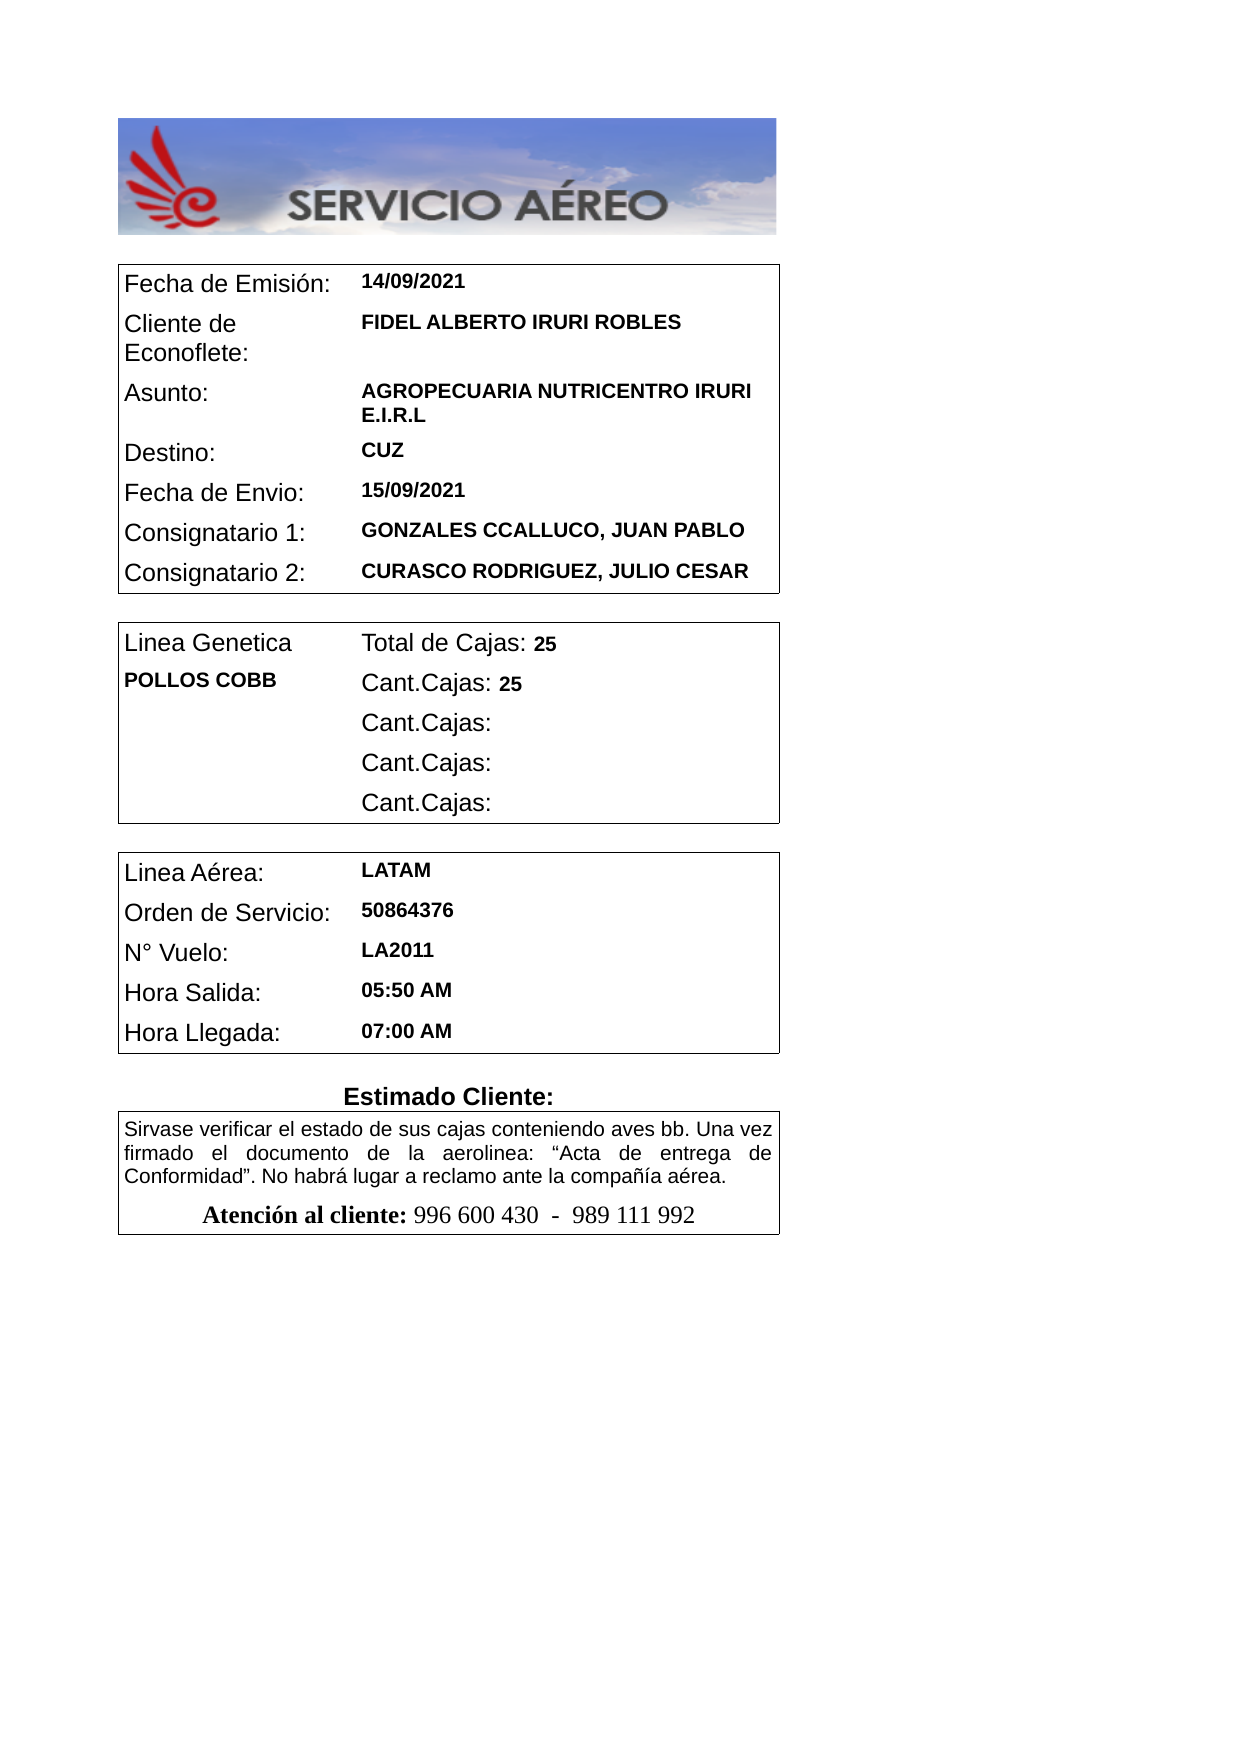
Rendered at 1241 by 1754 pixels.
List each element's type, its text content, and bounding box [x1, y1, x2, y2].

table_cell Estimado Cliente: [118, 1054, 779, 1111]
picture [118, 118, 777, 235]
table_cell Cant.Cajas: 25 [356, 662, 779, 702]
table_cell [356, 824, 779, 852]
table_cell 50864376 [356, 892, 779, 932]
table_cell Cant.Cajas: [356, 743, 779, 783]
table_cell Sirvase verificar el estado de sus cajas conteniendo aves bb. Una vez firmado el documento de la aerolinea: “Acta de entrega de Conformidad”. No habrá lugar a reclamo ante la compañía aérea. [119, 1112, 779, 1194]
table_cell CUZ [356, 432, 779, 472]
table_cell Hora Llegada: [119, 1013, 356, 1053]
table_cell Hora Salida: [119, 973, 356, 1013]
table_cell GONZALES CCALLUCO, JUAN PABLO [356, 513, 779, 553]
table_cell 07:00 AM [356, 1013, 779, 1053]
table_cell Consignatario 1: [119, 513, 356, 553]
table_cell Destino: [119, 432, 356, 472]
table_cell Asunto: [119, 373, 356, 432]
table_cell AGROPECUARIA NUTRICENTRO IRURI E.I.R.L [356, 373, 779, 432]
table_cell Fecha de Envio: [119, 472, 356, 512]
table_header Fecha de Emisión: [119, 265, 356, 304]
table_cell Cliente de Econoflete: [119, 304, 356, 373]
table_header 14/09/2021 [356, 265, 779, 304]
table_cell [119, 702, 356, 742]
table_cell [356, 594, 779, 622]
table_cell [118, 594, 356, 622]
table_cell Linea Genetica [119, 623, 356, 662]
table_cell FIDEL ALBERTO IRURI ROBLES [356, 304, 779, 373]
table_cell Linea Aérea: [119, 853, 356, 892]
table_cell [118, 824, 356, 852]
table_cell Cant.Cajas: [356, 783, 779, 823]
table_cell 15/09/2021 [356, 472, 779, 512]
table_cell Atención al cliente: 996 600 430 - 989 111 992 [119, 1194, 779, 1234]
table_cell LATAM [356, 853, 779, 892]
table_cell Total de Cajas: 25 [356, 623, 779, 662]
table_cell Cant.Cajas: [356, 702, 779, 742]
table_cell CURASCO RODRIGUEZ, JULIO CESAR [356, 553, 779, 593]
table_cell [119, 783, 356, 823]
table_cell 05:50 AM [356, 973, 779, 1013]
table_cell N° Vuelo: [119, 932, 356, 972]
table_cell Orden de Servicio: [119, 892, 356, 932]
table_cell LA2011 [356, 932, 779, 972]
table_cell POLLOS COBB [119, 662, 356, 702]
table_cell Consignatario 2: [119, 553, 356, 593]
table_cell [119, 743, 356, 783]
